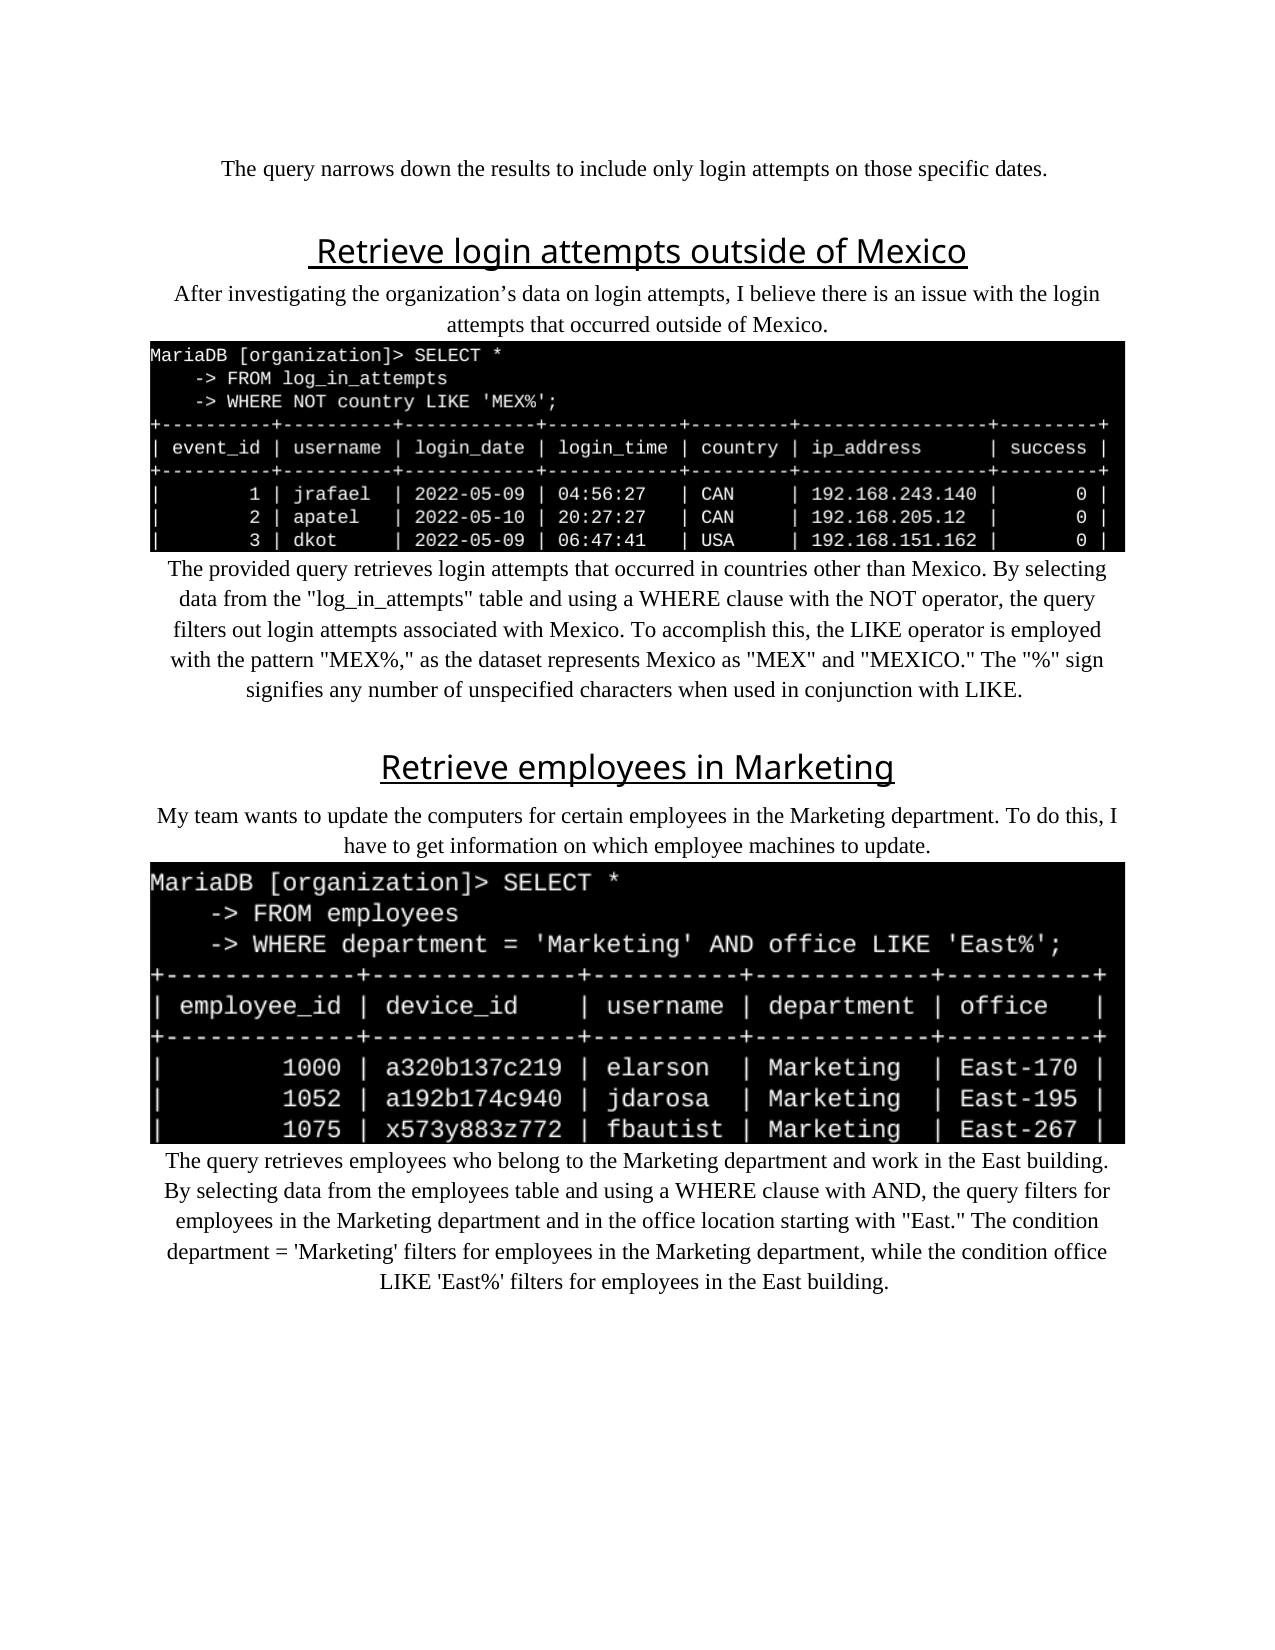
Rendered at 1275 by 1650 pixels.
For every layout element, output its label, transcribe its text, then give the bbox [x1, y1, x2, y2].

subtitle Retrieve employees in Marketing [150, 744, 1125, 789]
picture [150, 341, 1125, 552]
text Retrieve login attempts outside of Mexico [150, 228, 1125, 274]
text The provided query retrieves login attempts that occurred in countries other than Mexico. By selecting data from the "log_in_attempts" table and using a WHERE clause with the NOT operator, the query filters out login attempts associated with Mexico. To accomplish this, the LIKE operator is employed with the pattern "MEX%," as the dataset represents Mexico as "MEX" and "MEXICO." The "%" sign signifies any number of unspecified characters when used in conjunction with LIKE. [150, 552, 1125, 702]
picture [150, 862, 1125, 1144]
text The query narrows down the results to include only login attempts on those specific dates. [150, 150, 1125, 184]
text The query retrieves employees who belong to the Marketing department and work in the East building. By selecting data from the employees table and using a WHERE clause with AND, the query filters for employees in the Marketing department and in the office location starting with "East." The condition department = 'Marketing' filters for employees in the Marketing department, while the condition office LIKE 'East%' filters for employees in the East building. [150, 1144, 1125, 1294]
text My team wants to update the computers for certain employees in the Marketing department. To do this, I have to get information on which employee machines to update. [150, 802, 1125, 858]
text After investigating the organization’s data on login attempts, I believe there is an issue with the login attempts that occurred outside of Mexico. [150, 281, 1125, 337]
